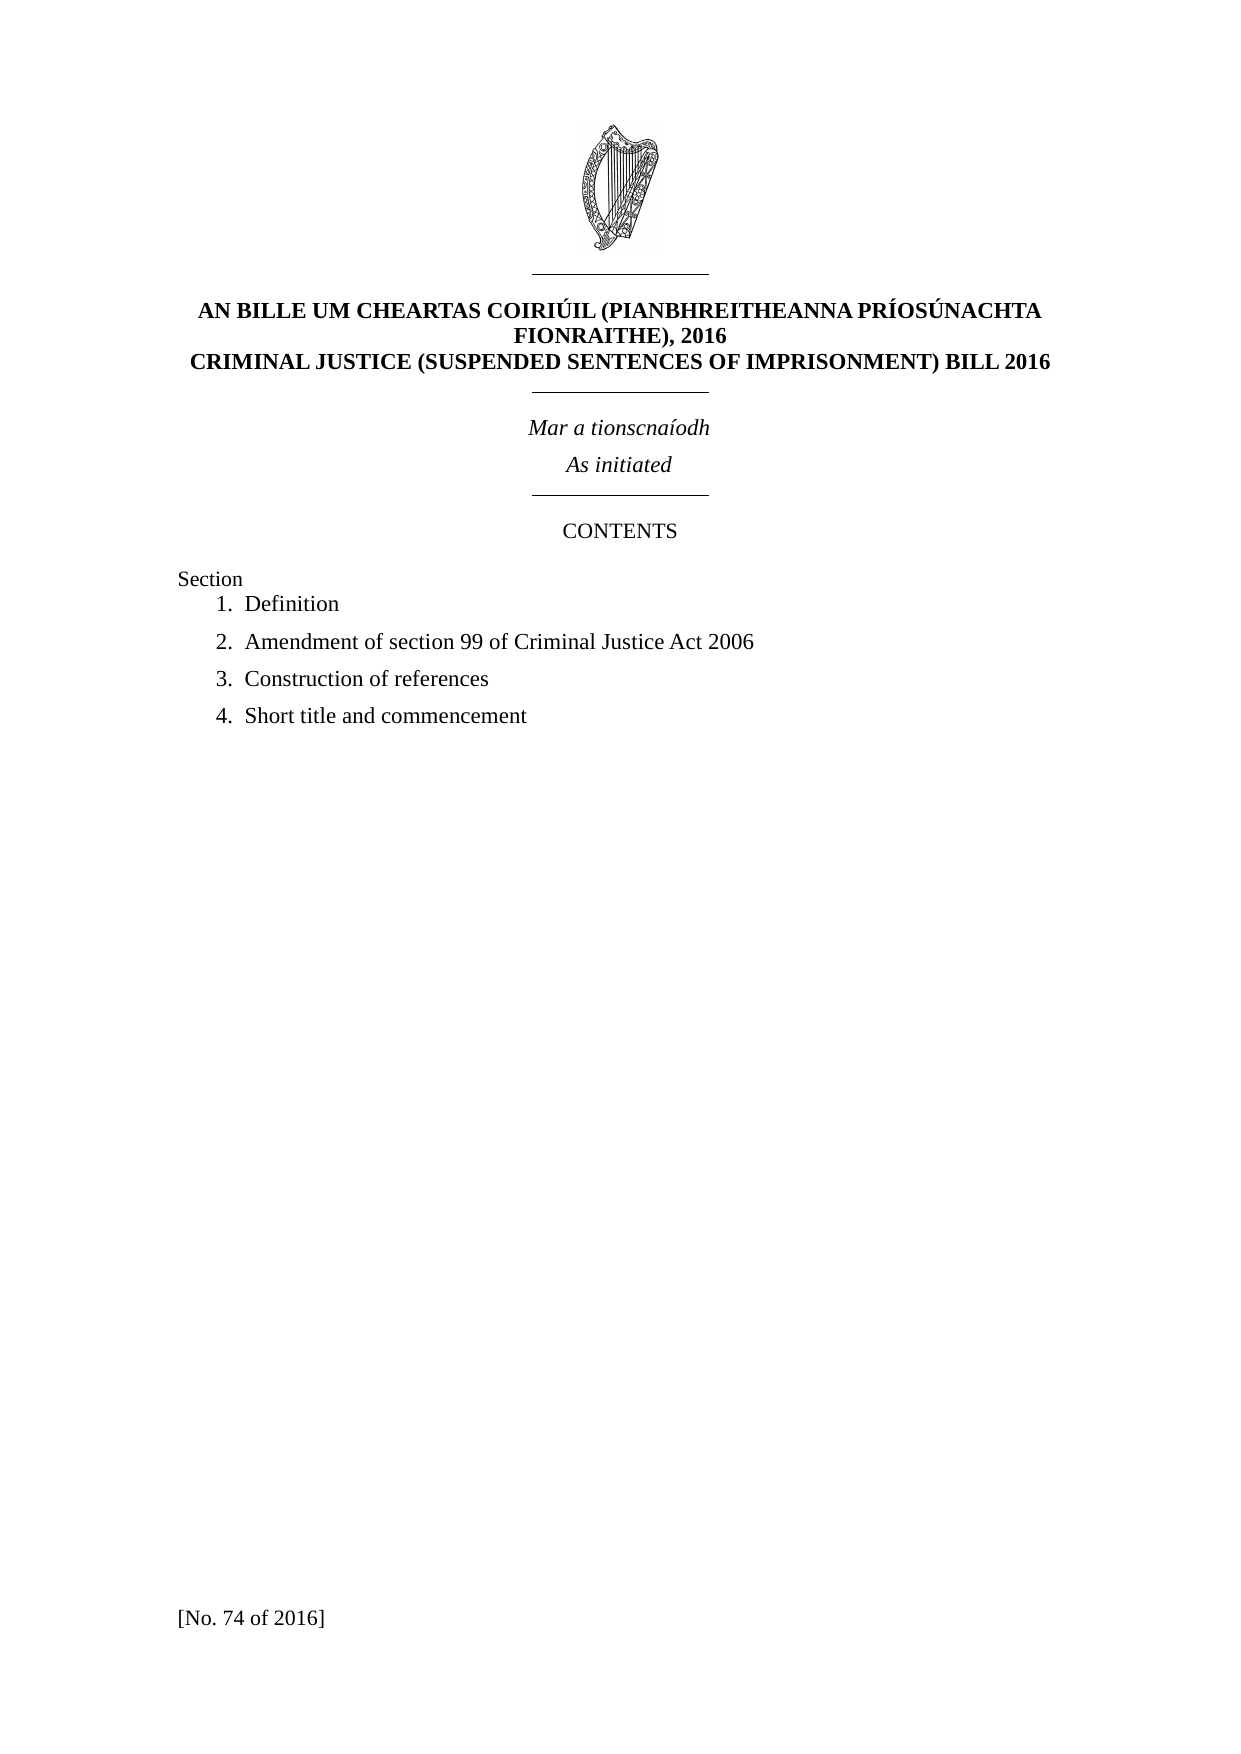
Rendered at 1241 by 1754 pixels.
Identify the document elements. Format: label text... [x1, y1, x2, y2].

title Criminal Justice (Suspended Sentences of Imprisonment) Bill 2016 [177, 348, 1063, 374]
text 4. Short title and commencement [216, 703, 1063, 729]
text CONTENTS [177, 518, 1063, 543]
text 3. Construction of references [216, 666, 1063, 691]
picture [295, 117, 945, 257]
text Mar a tionscnaíodh [177, 415, 1063, 440]
text 1. Definition [216, 591, 1063, 617]
title AN BILLE UM CHEARTAS COIRIÚIL (PIANBHREITHEANNA PRÍOSÚNACHTA FIONRAITHE), 2016 [177, 297, 1063, 348]
text 2. Amendment of section 99 of Criminal Justice Act 2006 [216, 629, 1063, 654]
text Section [177, 567, 1063, 591]
text As initiated [177, 452, 1063, 478]
